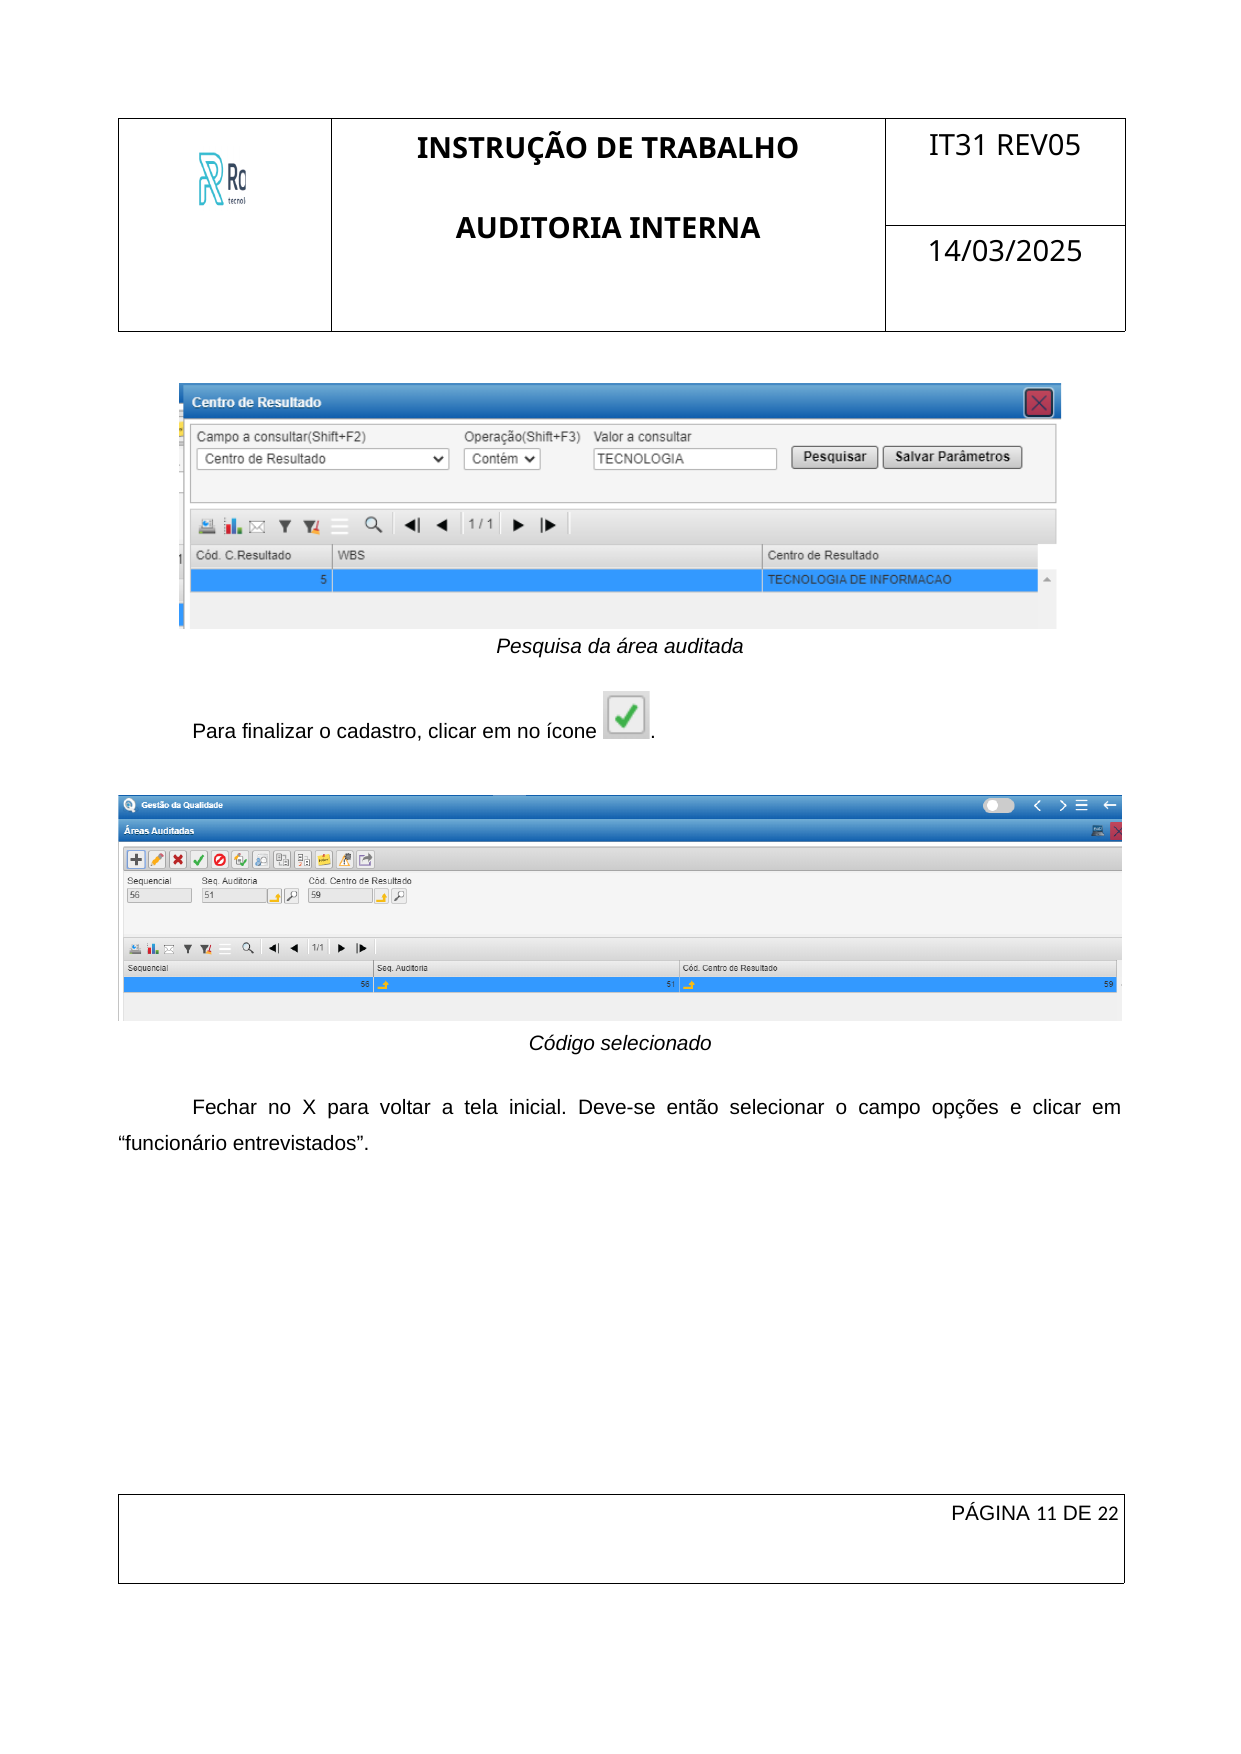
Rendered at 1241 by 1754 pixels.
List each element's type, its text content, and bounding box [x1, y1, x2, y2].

text [118, 783, 1122, 795]
text Código selecionado [118, 1021, 1122, 1054]
text Fechar no X para voltar a tela inicial. Deve-se então selecionar o campo opções e clicar em “funcionário entrevistados”. [118, 1095, 1122, 1155]
picture [118, 795, 1122, 1021]
picture [179, 383, 1062, 629]
picture [197, 146, 246, 211]
picture [603, 691, 650, 739]
text Para finalizar o cadastro, clicar em no ícone . [118, 692, 1122, 743]
text Pesquisa da área auditada [118, 634, 1122, 658]
